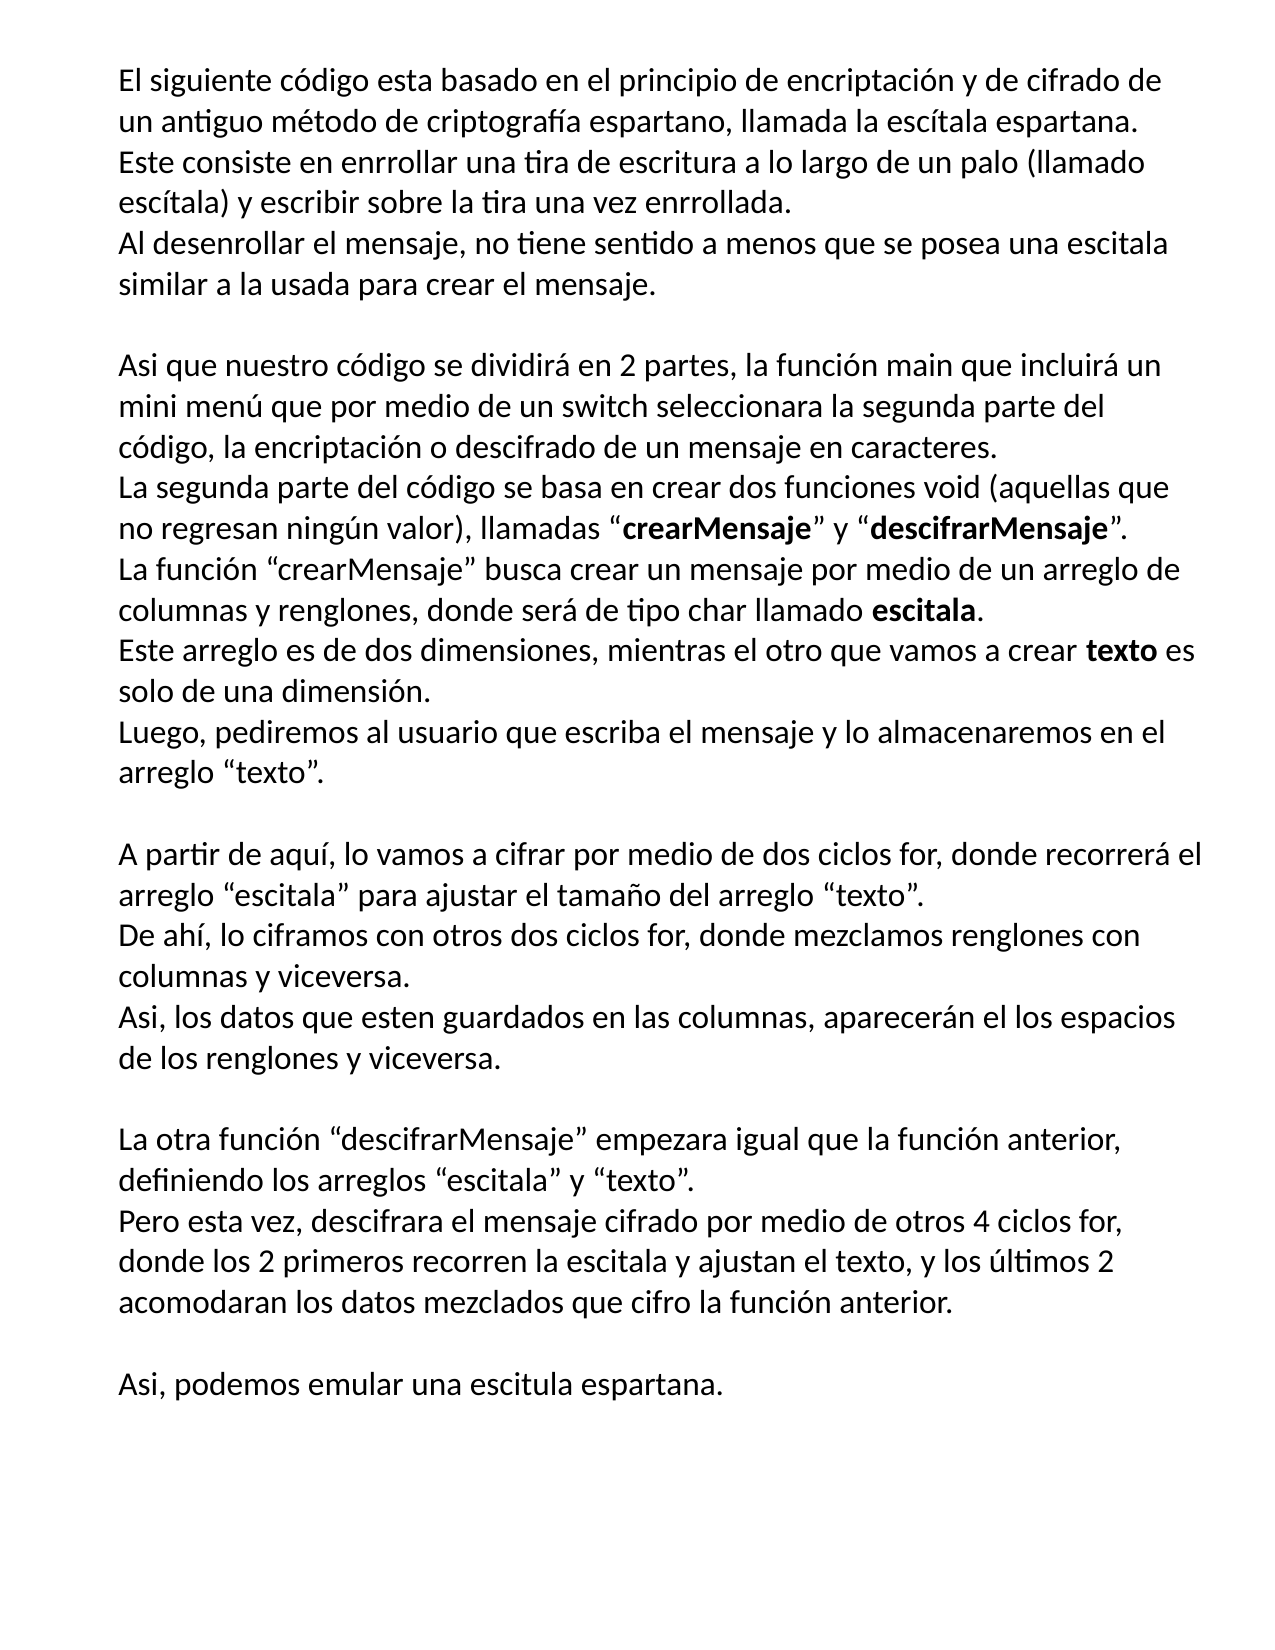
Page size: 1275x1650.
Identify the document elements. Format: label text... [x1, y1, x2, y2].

text Pero esta vez, descifrara el mensaje cifrado por medio de otros 4 ciclos for, donde los 2 primeros recorren la escitala y ajustan el texto, y los últimos 2 acomodaran los datos mezclados que cifro la función anterior. [118, 1199, 1205, 1322]
text La función “crearMensaje” busca crear un mensaje por medio de un arreglo de columnas y renglones, donde será de tipo char llamado escitala. [118, 548, 1205, 629]
text De ahí, lo ciframos con otros dos ciclos for, donde mezclamos renglones con columnas y viceversa. Asi, los datos que esten guardados en las columnas, aparecerán el los espacios de los renglones y viceversa. [118, 914, 1205, 1077]
text La otra función “descifrarMensaje” empezara igual que la función anterior, definiendo los arreglos “escitala” y “texto”. [118, 1118, 1205, 1199]
text Asi que nuestro código se dividirá en 2 partes, la función main que incluirá un mini menú que por medio de un switch seleccionara la segunda parte del código, la encriptación o descifrado de un mensaje en caracteres. [118, 344, 1205, 466]
text Luego, pediremos al usuario que escriba el mensaje y lo almacenaremos en el arreglo “texto”. [118, 711, 1205, 792]
text El siguiente código esta basado en el principio de encriptación y de cifrado de un antiguo método de criptografía espartano, llamada la escítala espartana. [118, 59, 1205, 141]
text Este arreglo es de dos dimensiones, mientras el otro que vamos a crear texto es solo de una dimensión. [118, 629, 1205, 711]
text A partir de aquí, lo vamos a cifrar por medio de dos ciclos for, donde recorrerá el arreglo “escitala” para ajustar el tamaño del arreglo “texto”. [118, 833, 1205, 914]
text La segunda parte del código se basa en crear dos funciones void (aquellas que no regresan ningún valor), llamadas “crearMensaje” y “descifrarMensaje”. [118, 466, 1205, 548]
text Este consiste en enrrollar una tira de escritura a lo largo de un palo (llamado escítala) y escribir sobre la tira una vez enrrollada. Al desenrollar el mensaje, no tiene sentido a menos que se posea una escitala similar a la usada para crear el mensaje. [118, 141, 1205, 303]
text Asi, podemos emular una escitula espartana. [118, 1362, 1205, 1403]
